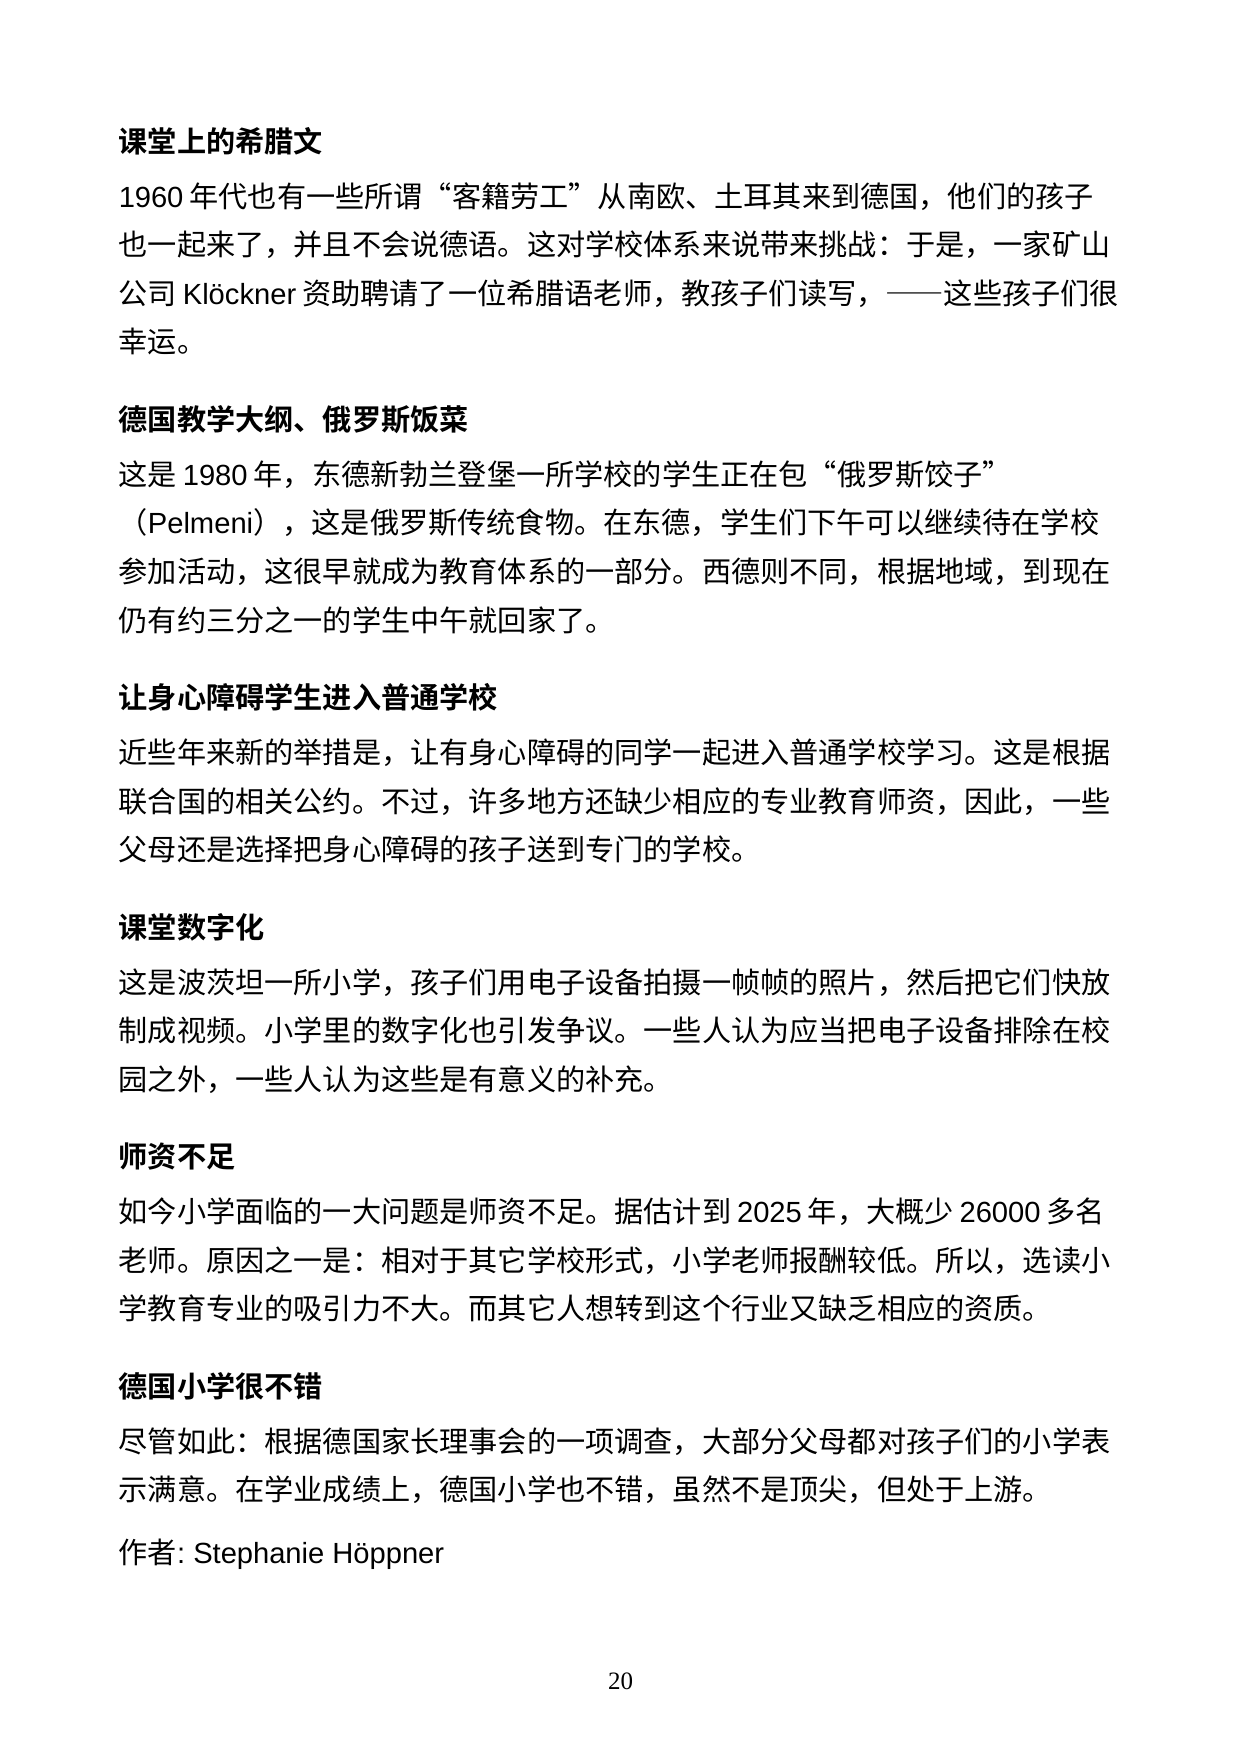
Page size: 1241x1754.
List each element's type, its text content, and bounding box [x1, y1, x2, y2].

subtitle 师资不足 [118, 1134, 1122, 1176]
subtitle 让身心障碍学生进入普通学校 [118, 675, 1122, 717]
subtitle 课堂数字化 [118, 904, 1122, 947]
text 近些年来新的举措是，让有身心障碍的同学一起进入普通学校学习。这是根据联合国的相关公约。不过，许多地方还缺少相应的专业教育师资，因此，一些父母还是选择把身心障碍的孩子送到专门的学校。 [118, 729, 1122, 869]
text 这是1980年，东德新勃兰登堡一所学校的学生正在包“俄罗斯饺子”（Pelmeni），这是俄罗斯传统食物。在东德，学生们下午可以继续待在学校参加活动，这很早就成为教育体系的一部分。西德则不同，根据地域，到现在仍有约三分之一的学生中午就回家了。 [118, 451, 1122, 639]
subtitle 德国教学大纲、俄罗斯饭菜 [118, 397, 1122, 439]
text 作者: Stephanie Höppner [118, 1530, 1122, 1572]
text 这是波茨坦一所小学，孩子们用电子设备拍摄一帧帧的照片，然后把它们快放制成视频。小学里的数字化也引发争议。一些人认为应当把电子设备排除在校园之外，一些人认为这些是有意义的补充。 [118, 959, 1122, 1098]
text 尽管如此：根据德国家长理事会的一项调查，大部分父母都对孩子们的小学表示满意。在学业成绩上，德国小学也不错，虽然不是顶尖，但处于上游。 [118, 1418, 1122, 1509]
subtitle 德国小学很不错 [118, 1363, 1122, 1406]
text 如今小学面临的一大问题是师资不足。据估计到2025年，大概少26000多名老师。原因之一是：相对于其它学校形式，小学老师报酬较低。所以，选读小学教育专业的吸引力不大。而其它人想转到这个行业又缺乏相应的资质。 [118, 1189, 1122, 1328]
text 1960年代也有一些所谓“客籍劳工”从南欧、土耳其来到德国，他们的孩子也一起来了，并且不会说德语。这对学校体系来说带来挑战：于是，一家矿山公司Klöckner资助聘请了一位希腊语老师，教孩子们读写，——这些孩子们很幸运。 [118, 173, 1122, 361]
subtitle 课堂上的希腊文 [118, 118, 1122, 161]
